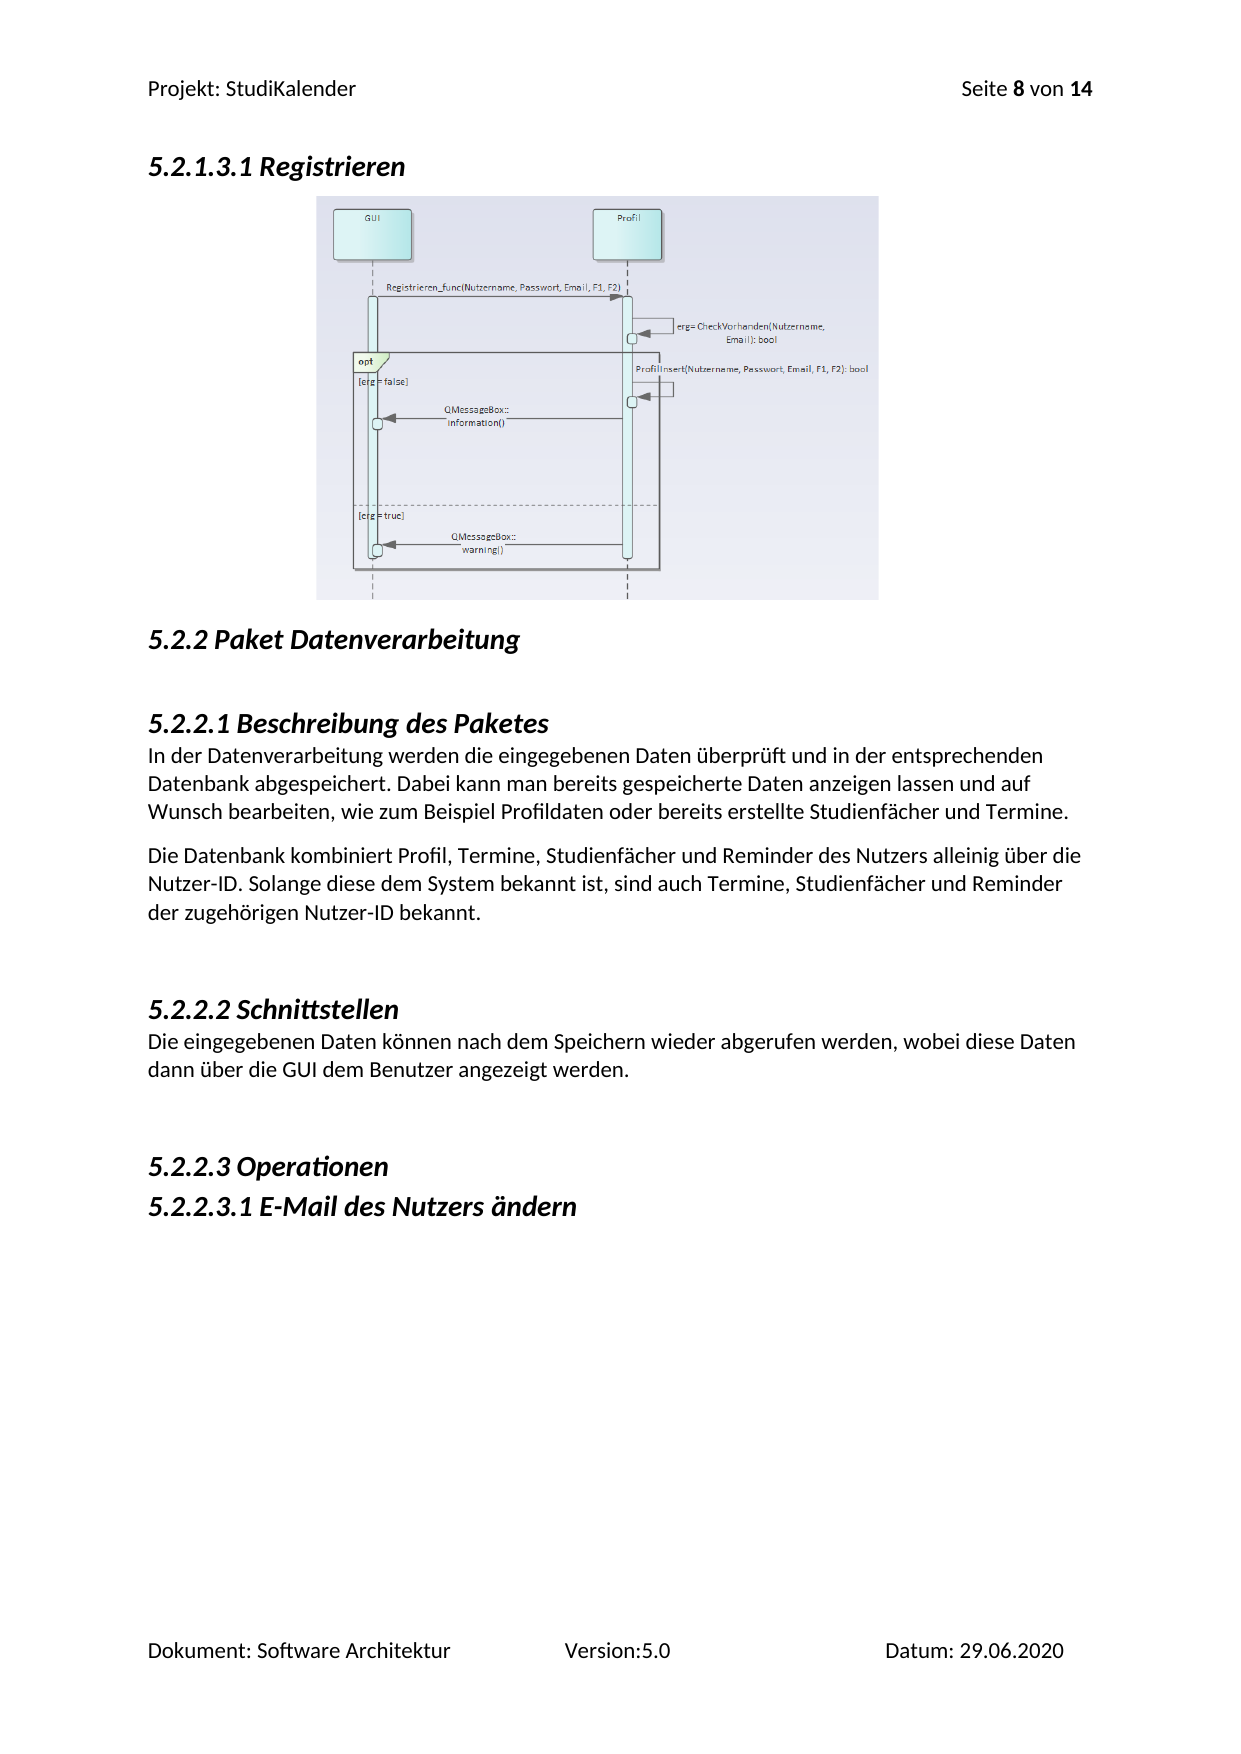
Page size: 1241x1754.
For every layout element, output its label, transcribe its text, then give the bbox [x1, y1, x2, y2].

subtitle 5.2.1.3.1 Registrieren [148, 148, 1093, 183]
text Die Datenbank kombiniert Profil, Termine, Studienfächer und Reminder des Nutzers alleinig über die Nutzer-ID. Solange diese dem System bekannt ist, sind auch Termine, Studienfächer und Reminder der zugehörigen Nutzer-ID bekannt. [148, 842, 1093, 926]
subtitle 5.2.2 Paket Datenverarbeitung [148, 621, 1093, 656]
subtitle 5.2.2.2 Schnittstellen [148, 991, 1093, 1027]
text Die eingegebenen Daten können nach dem Speichern wieder abgerufen werden, wobei diese Daten dann über die GUI dem Benutzer angezeigt werden. [148, 1027, 1093, 1083]
subtitle 5.2.2.3.1 E-Mail des Nutzers ändern [148, 1188, 1093, 1224]
subtitle 5.2.2.3 Operationen [148, 1148, 1093, 1184]
subtitle 5.2.2.1 Beschreibung des Paketes [148, 705, 1093, 741]
text In der Datenverarbeitung werden die eingegebenen Daten überprüft und in der entsprechenden Datenbank abgespeichert. Dabei kann man bereits gespeicherte Daten anzeigen lassen und auf Wunsch bearbeiten, wie zum Beispiel Profildaten oder bereits erstellte Studienfächer und Termine. [148, 741, 1093, 825]
